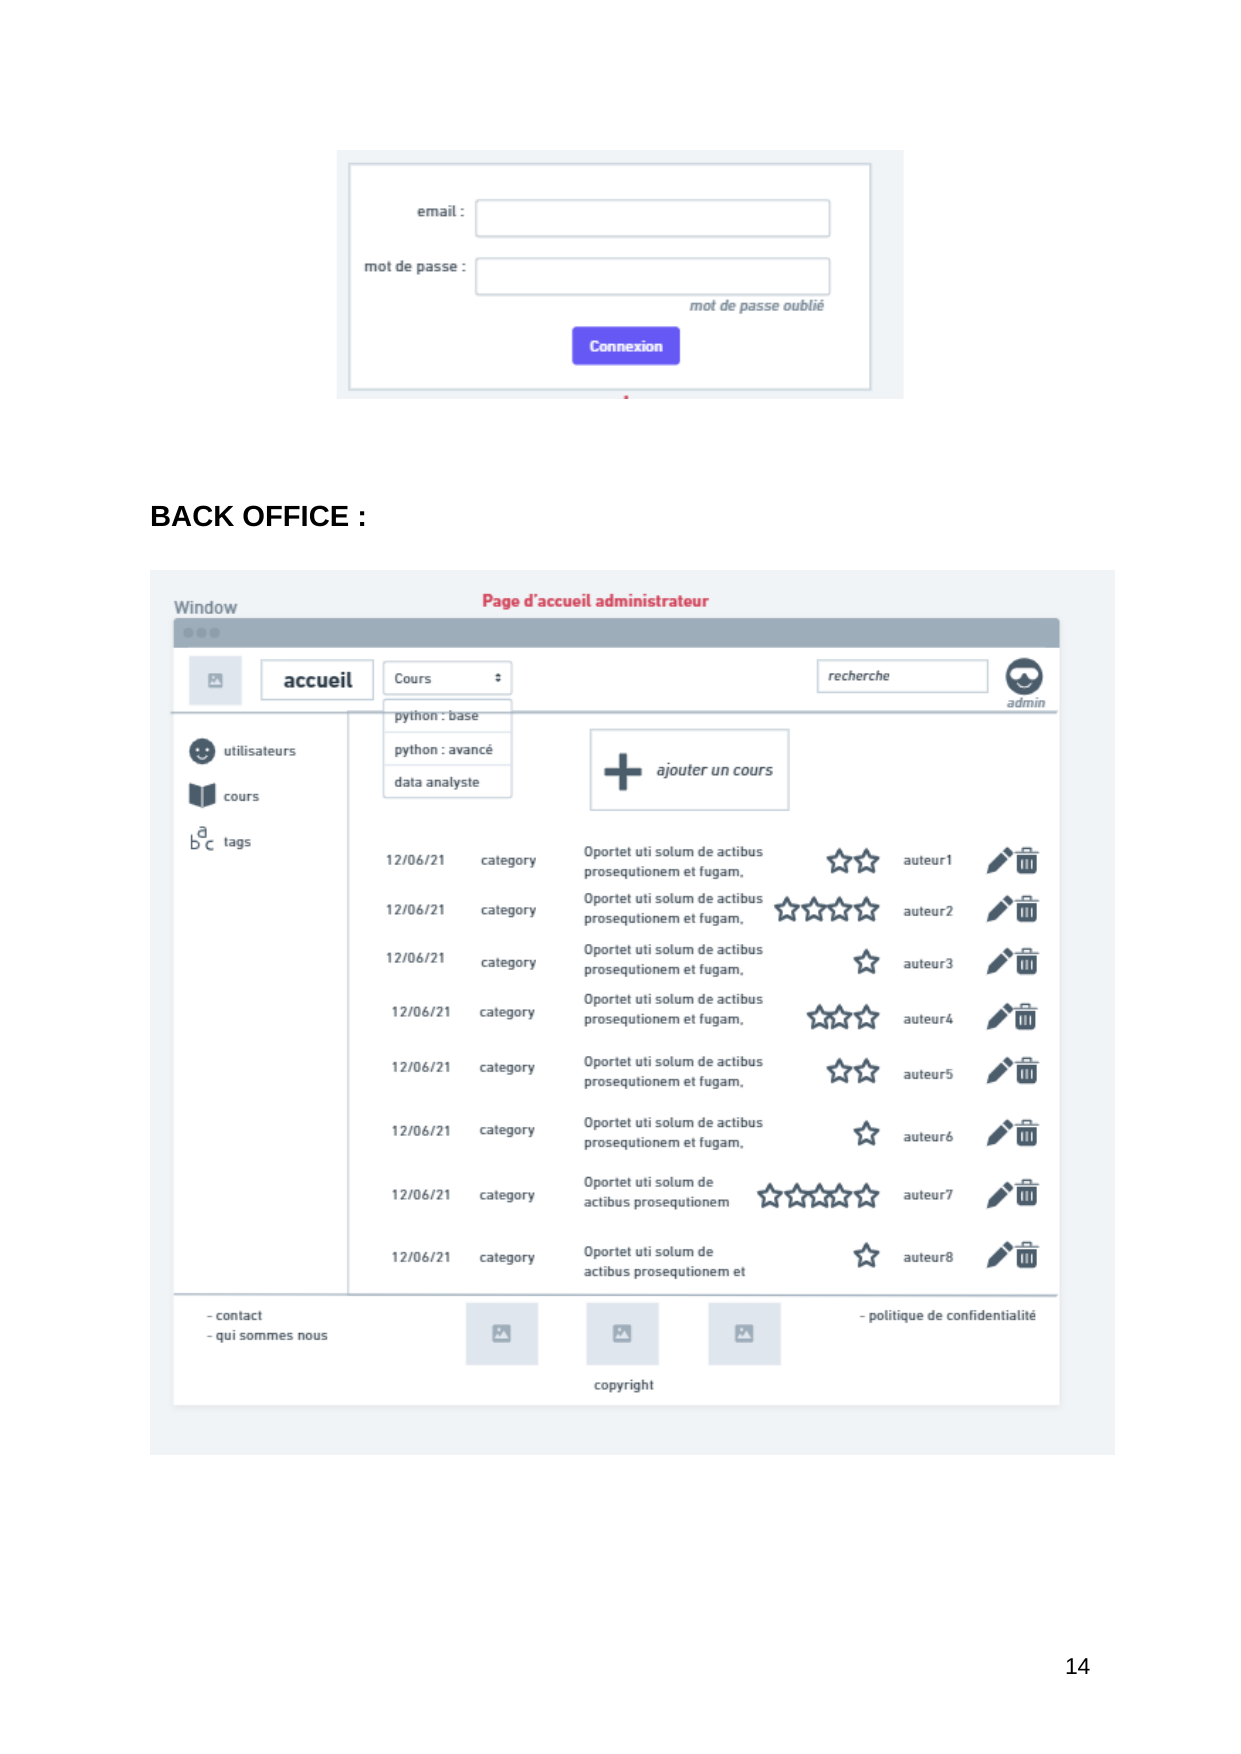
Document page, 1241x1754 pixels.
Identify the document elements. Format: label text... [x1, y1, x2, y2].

picture [336, 150, 904, 399]
subtitle BACK OFFICE : [150, 499, 1090, 532]
picture [150, 570, 1115, 1455]
